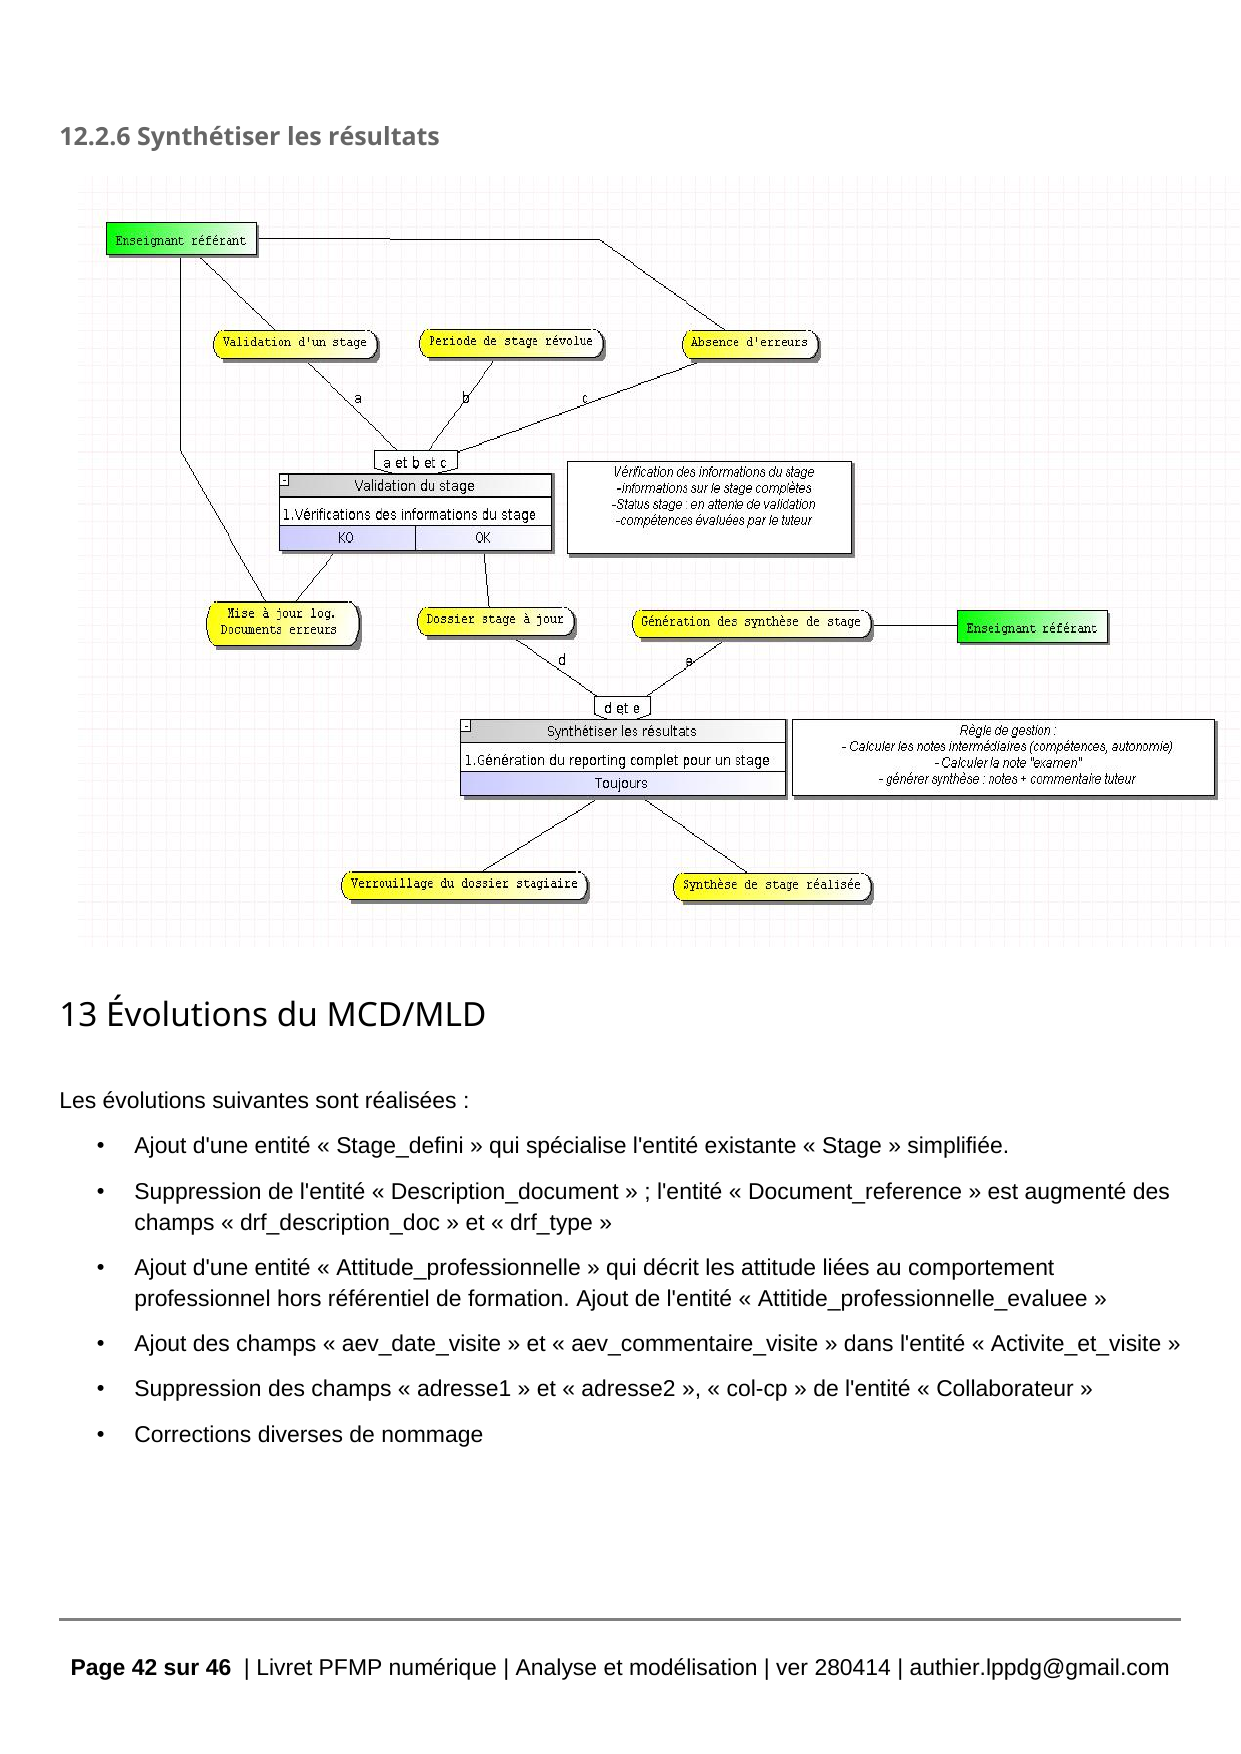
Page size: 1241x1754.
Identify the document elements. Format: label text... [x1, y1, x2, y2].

subtitle Ajout d'une entité « Attitude_professionnelle » qui décrit les attitude liées au comportement professionnel hors référentiel de formation. Ajout de l'entité « Attitide_professionnelle_evaluee » [97, 1254, 1181, 1311]
subtitle Ajout des champs « aev_date_visite » et « aev_commentaire_visite » dans l'entité « Activite_et_visite » [97, 1331, 1181, 1356]
picture [77, 176, 1241, 947]
subtitle Corrections diverses de nommage [97, 1421, 1181, 1447]
subtitle Suppression de l'entité « Description_document » ; l'entité « Document_reference » est augmenté des champs « drf_description_doc » et « drf_type » [97, 1178, 1181, 1235]
subtitle 12.2.6 Synthétiser les résultats [59, 118, 1181, 152]
subtitle Suppression des champs « adresse1 » et « adresse2 », « col-cp » de l'entité « Collaborateur » [97, 1376, 1181, 1402]
subtitle Les évolutions suivantes sont réalisées : [59, 1088, 1181, 1113]
subtitle 13 Évolutions du MCD/MLD [59, 990, 1181, 1036]
subtitle Ajout d'une entité « Stage_defini » qui spécialise l'entité existante « Stage » simplifiée. [97, 1133, 1181, 1159]
